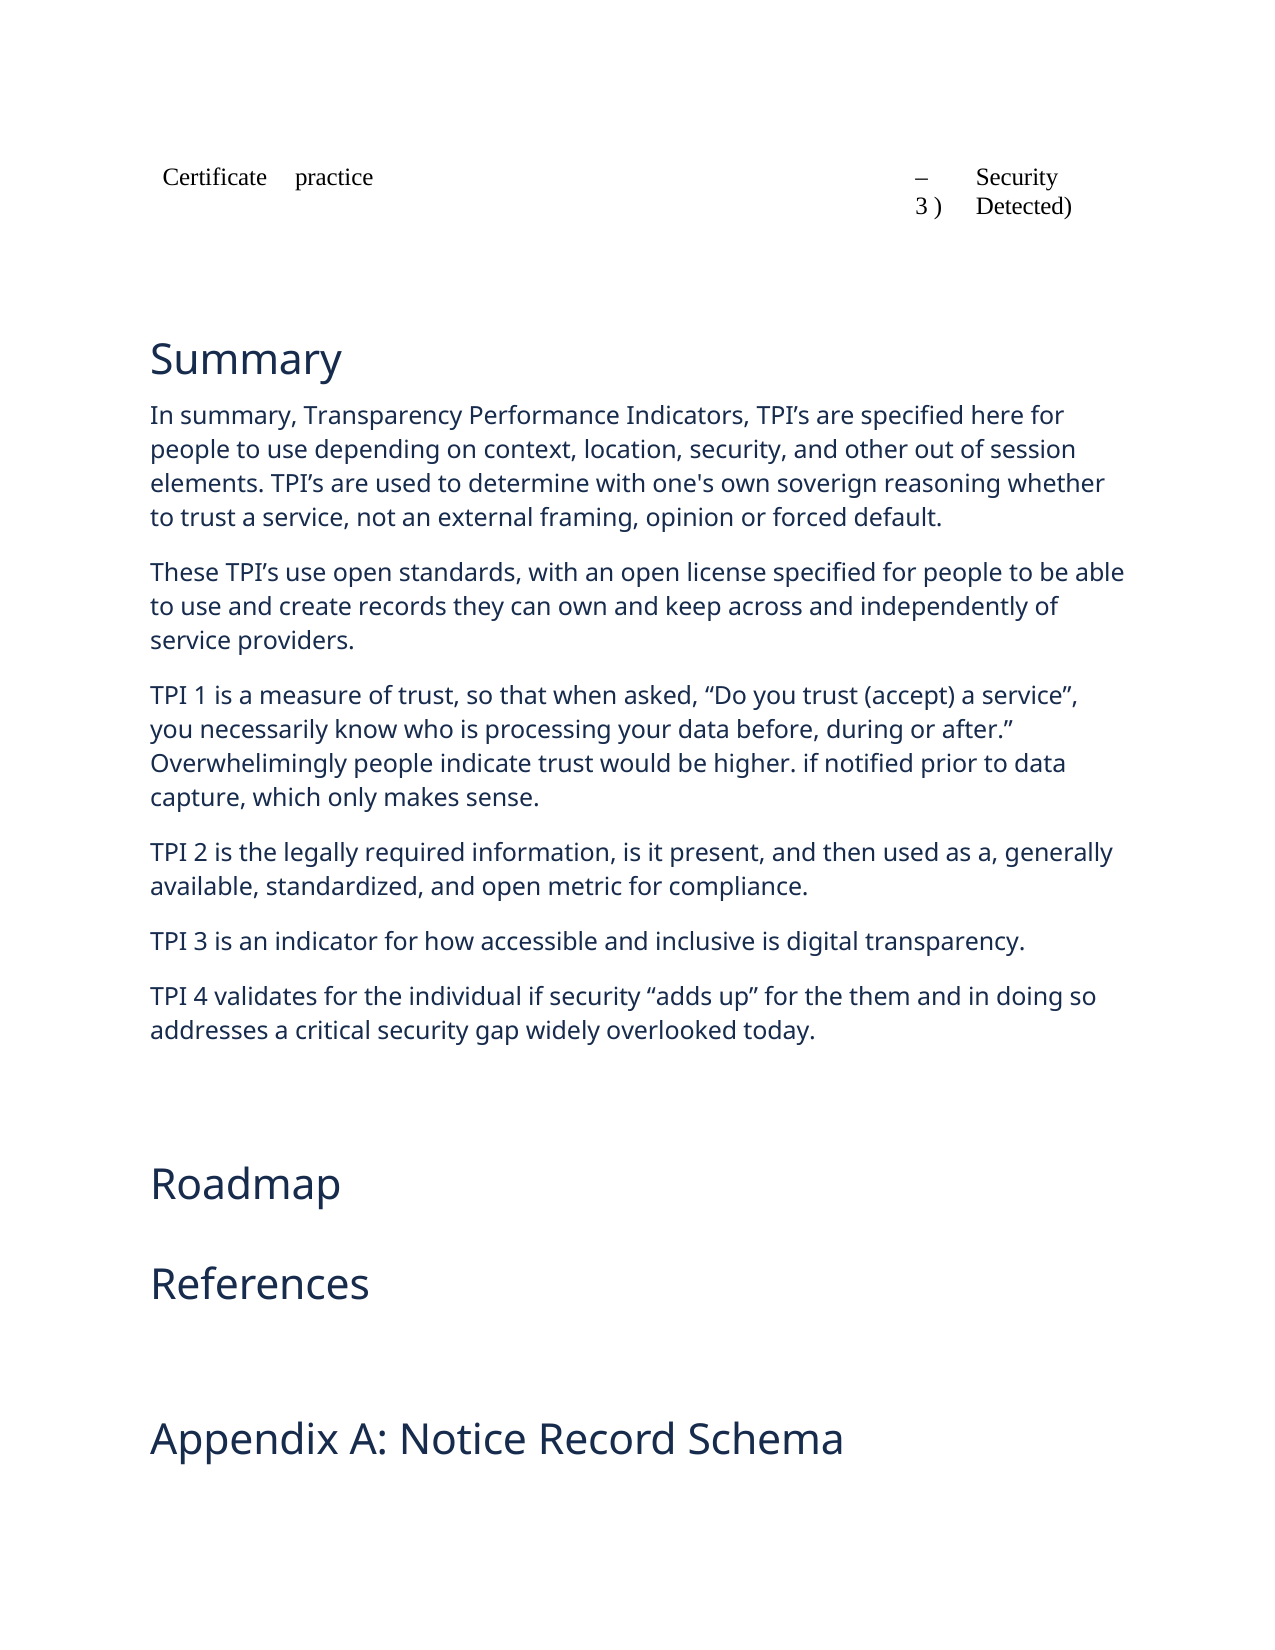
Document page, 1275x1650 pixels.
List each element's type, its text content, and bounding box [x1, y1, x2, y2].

table_cell –3 ) [903, 150, 963, 232]
subtitle Summary [150, 329, 1125, 387]
text TPI 4 validates for the individual if security “adds up” for the them and in doing so addresses a critical security gap widely overlooked today. [150, 979, 1125, 1047]
table_cell [632, 150, 756, 232]
text TPI 2 is the legally required information, is it present, and then used as a, generally available, standardized, and open metric for compliance. [150, 835, 1125, 903]
text TPI 3 is an indicator for how accessible and inclusive is digital transparency. [150, 924, 1125, 958]
text These TPI’s use open standards, with an open license specified for people to be able to use and create records they can own and keep across and independently of service providers. [150, 555, 1125, 657]
text TPI 1 is a measure of trust, so that when asked, “Do you trust (accept) a service”, you necessarily know who is processing your data before, during or after.” Overwhelimingly people indicate trust would be higher. if notified prior to data capture, which only makes sense. [150, 678, 1125, 814]
table_cell practice [282, 150, 484, 232]
table_cell [484, 150, 632, 232]
table_cell [756, 150, 903, 232]
subtitle Roadmap [150, 1154, 1125, 1212]
table_cell Certificate [150, 150, 282, 232]
subtitle Appendix A: Notice Record Schema [150, 1408, 1125, 1467]
table_cell Security Detected) [963, 150, 1094, 232]
subtitle References [150, 1254, 1125, 1312]
text In summary, Transparency Performance Indicators, TPI’s are specified here for people to use depending on context, location, security, and other out of session elements. TPI’s are used to determine with one's own soverign reasoning whether to trust a service, not an external framing, opinion or forced default. [150, 398, 1125, 534]
